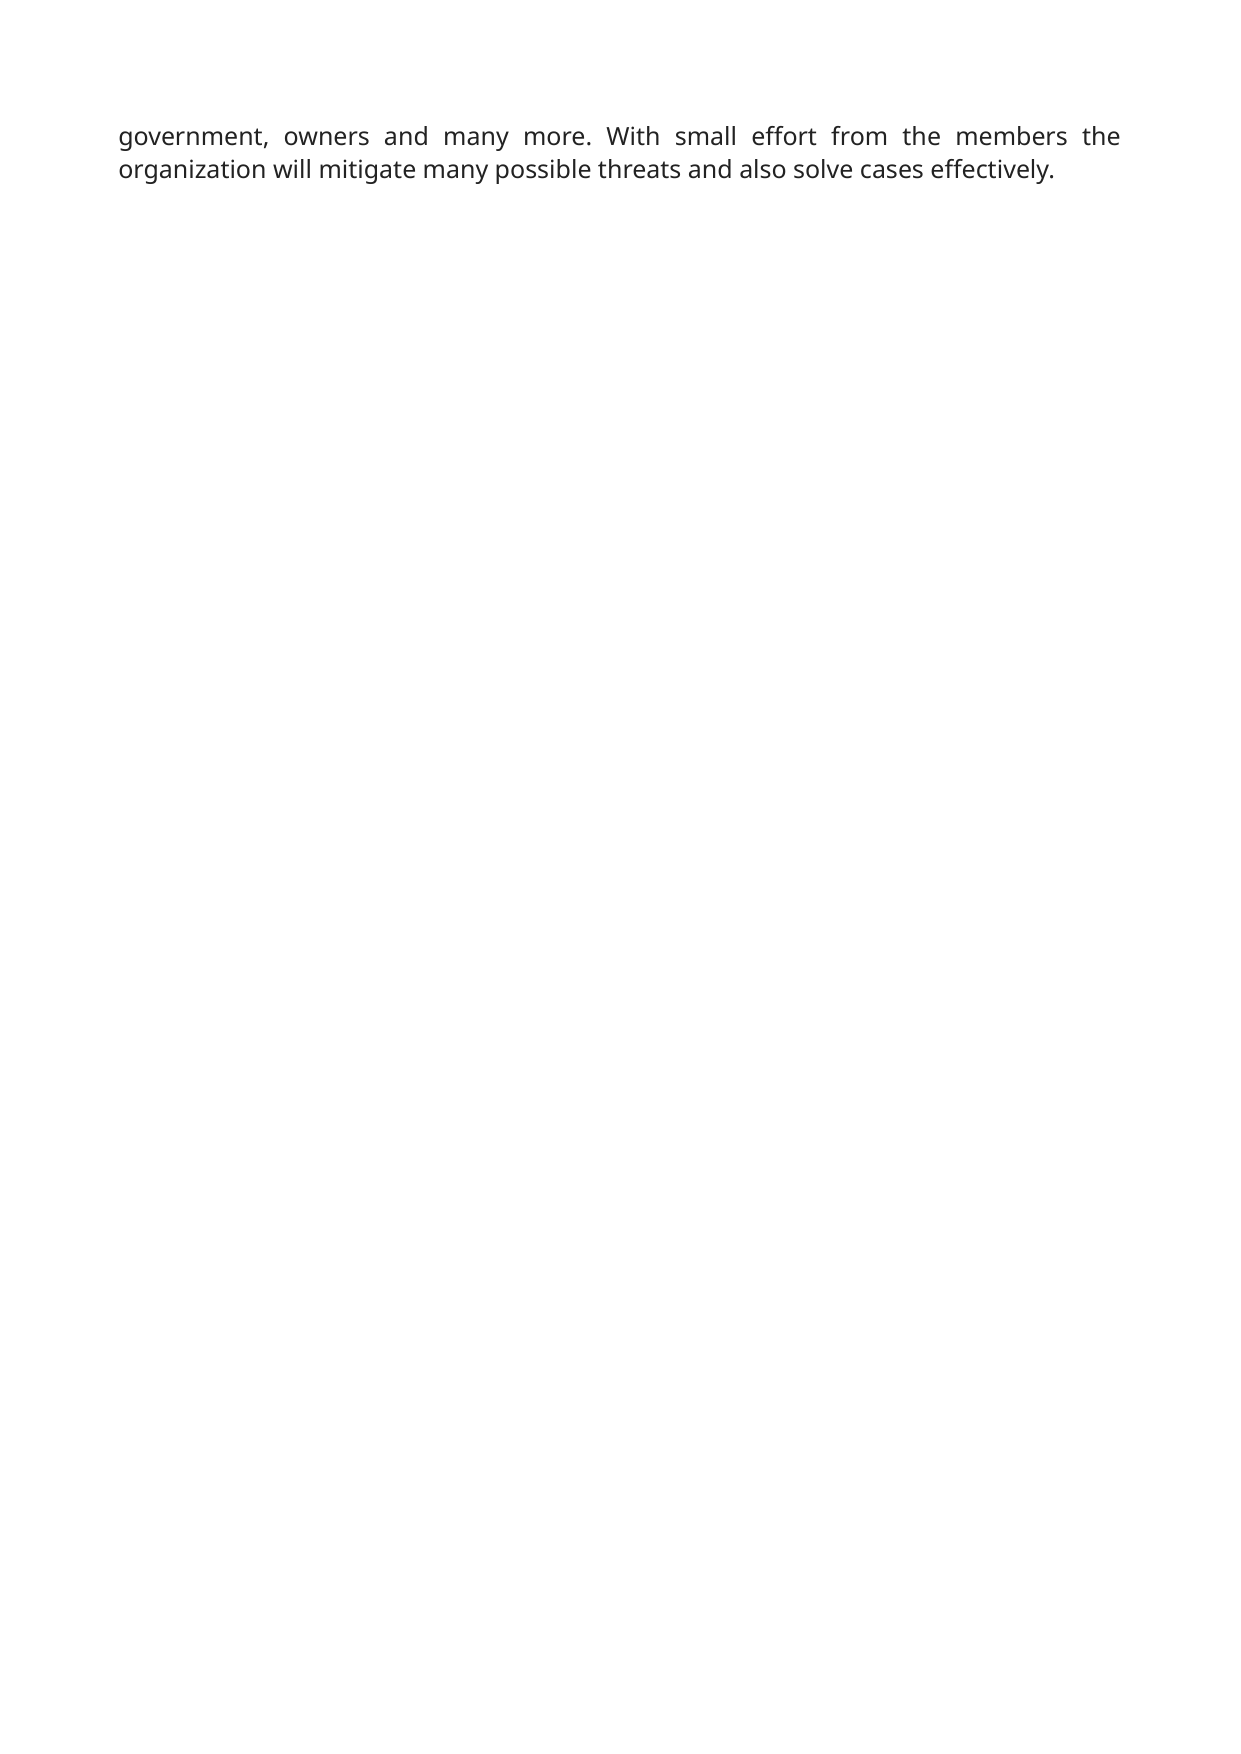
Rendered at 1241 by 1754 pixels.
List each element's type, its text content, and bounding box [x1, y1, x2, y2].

list government, owners and many more. With small effort from the members the organization will mitigate many possible threats and also solve cases effectively. [118, 118, 1122, 186]
